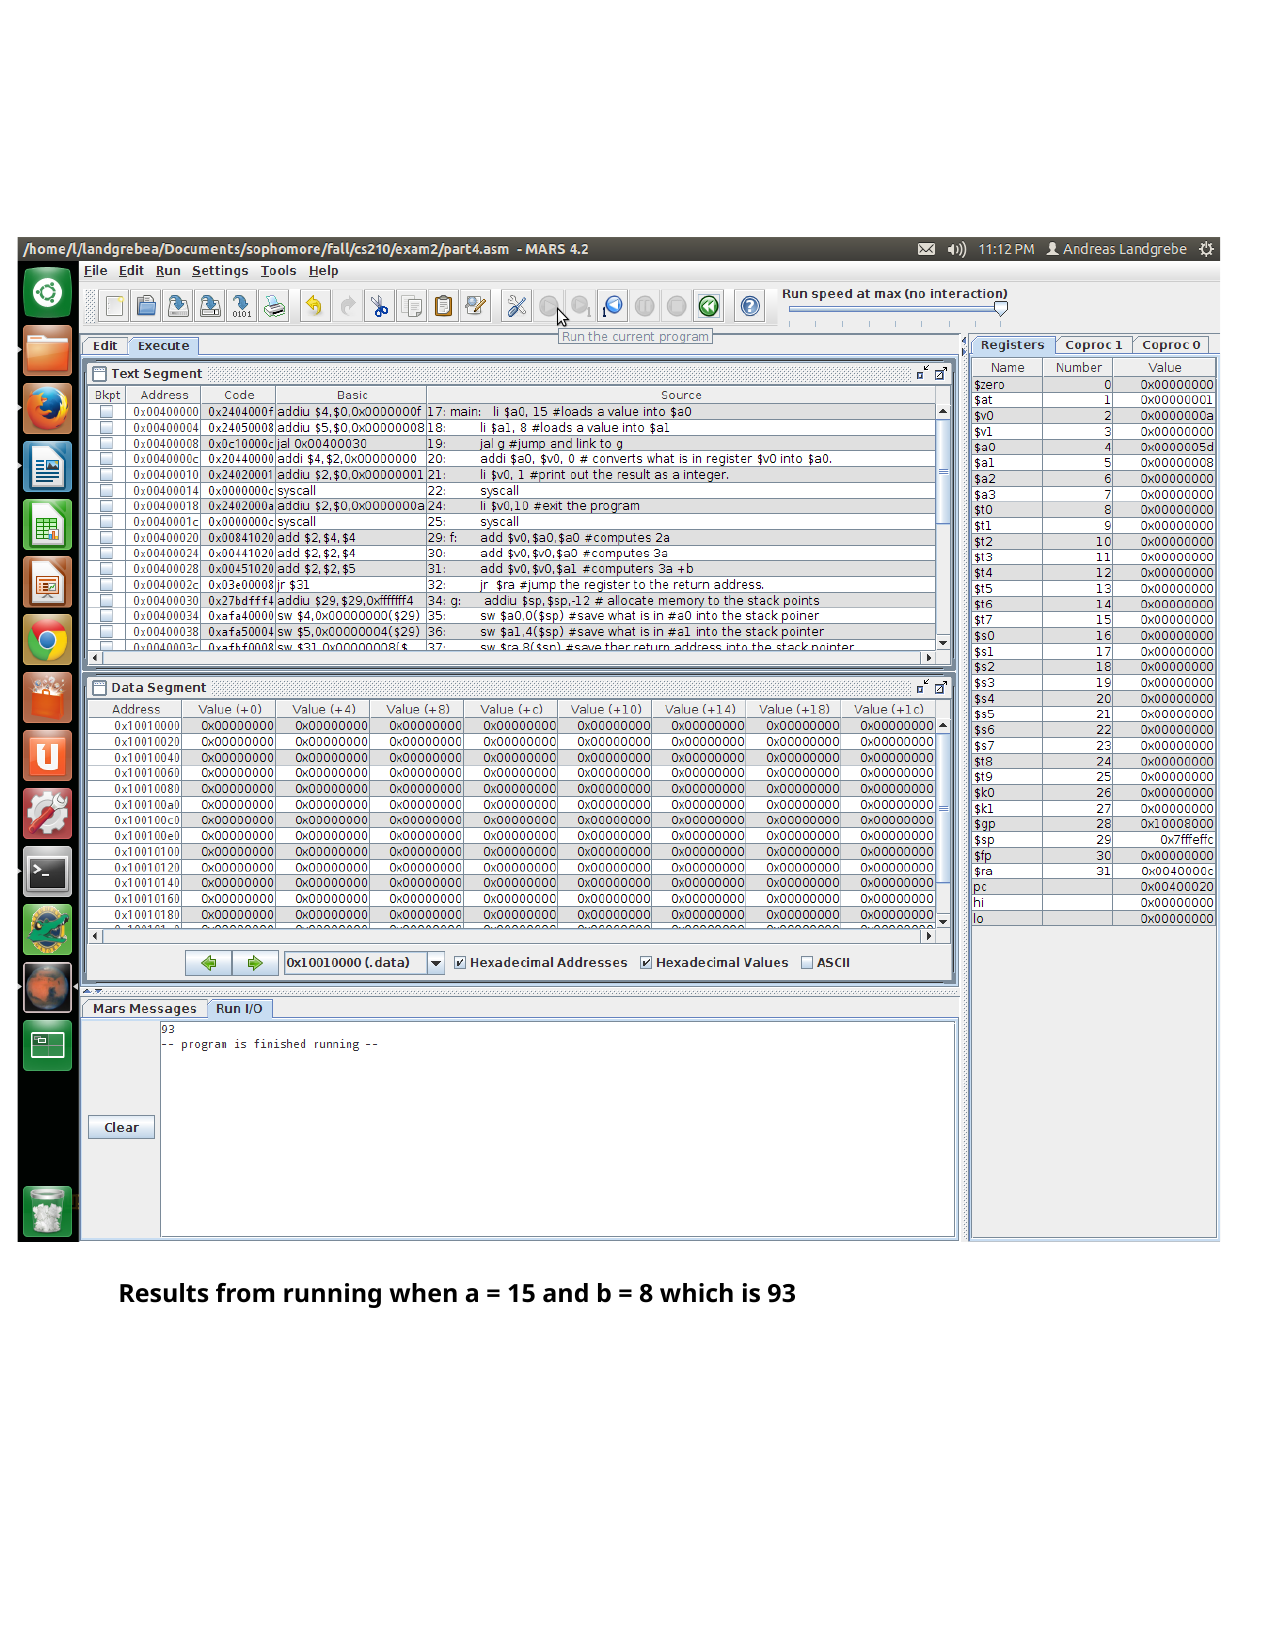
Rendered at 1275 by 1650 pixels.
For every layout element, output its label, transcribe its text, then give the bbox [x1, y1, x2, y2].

picture [17, 237, 1221, 1242]
text Results from running when a = 15 and b = 8 which is 93 [118, 1276, 1157, 1310]
